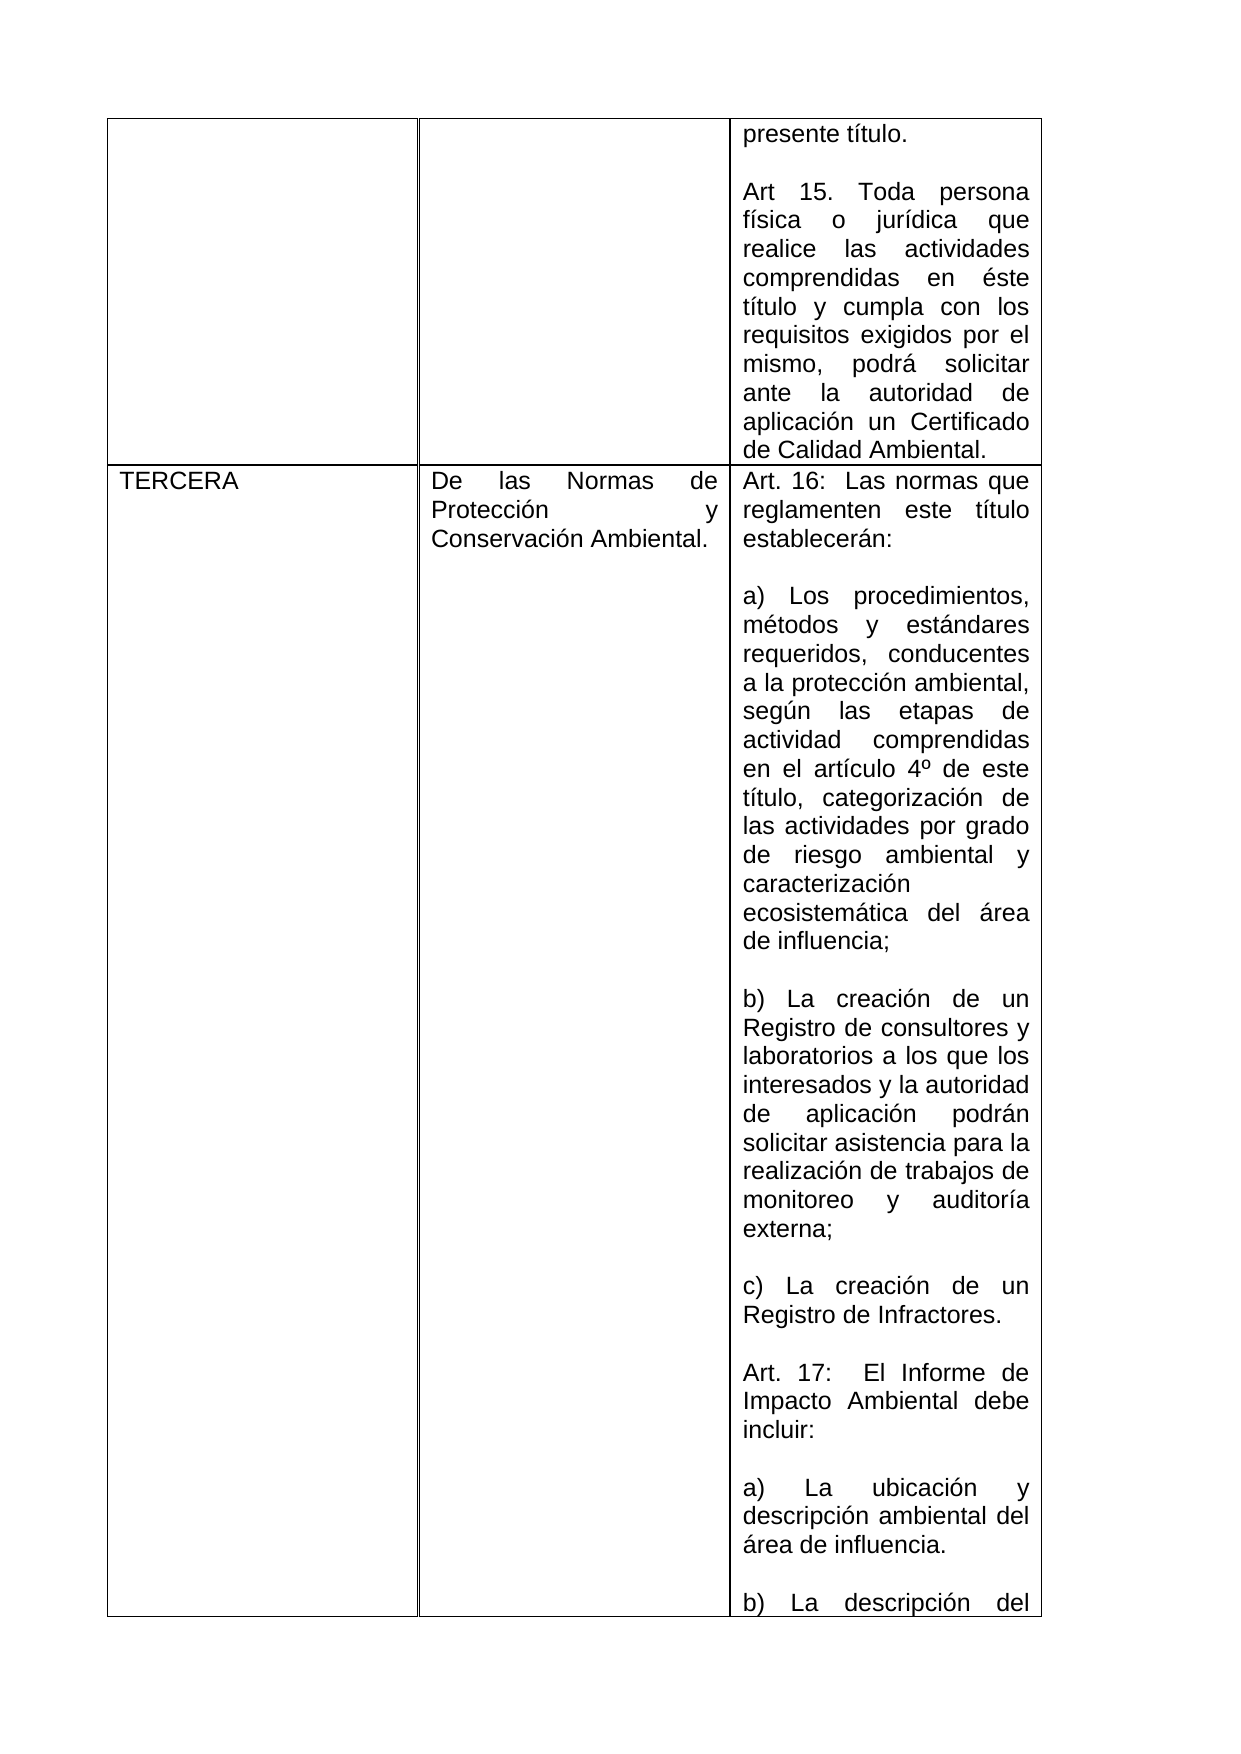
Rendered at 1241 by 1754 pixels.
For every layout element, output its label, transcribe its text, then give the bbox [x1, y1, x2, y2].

table_cell Art. 16: Las normas que reglamenten este título establecerán: a) Los procedimientos, métodos y estándares requeridos, conducentes a la protección ambiental, según las etapas de actividad comprendidas en el artículo 4º de este título, categorización de las actividades por grado de riesgo ambiental y caracterización ecosistemática del área de influencia; b) La creación de un Registro de consultores y laboratorios a los que los interesados y la autoridad de aplicación podrán solicitar asistencia para la realización de trabajos de monitoreo y auditoría externa; c) La creación de un Registro de Infractores. Art. 17: El Informe de Impacto Ambiental debe incluir: a) La ubicación y descripción ambiental del área de influencia. b) La descripción del [731, 466, 1041, 1616]
table_cell presente título. Art 15. Toda persona física o jurídica que realice las actividades comprendidas en éste título y cumpla con los requisitos exigidos por el mismo, podrá solicitar ante la autoridad de aplicación un Certificado de Calidad Ambiental. [731, 119, 1041, 464]
table_cell [420, 119, 729, 464]
table_cell TERCERA [108, 466, 417, 1616]
table_cell [108, 119, 417, 464]
table_cell De las Normas de Protección y Conservación Ambiental. [420, 466, 729, 1616]
